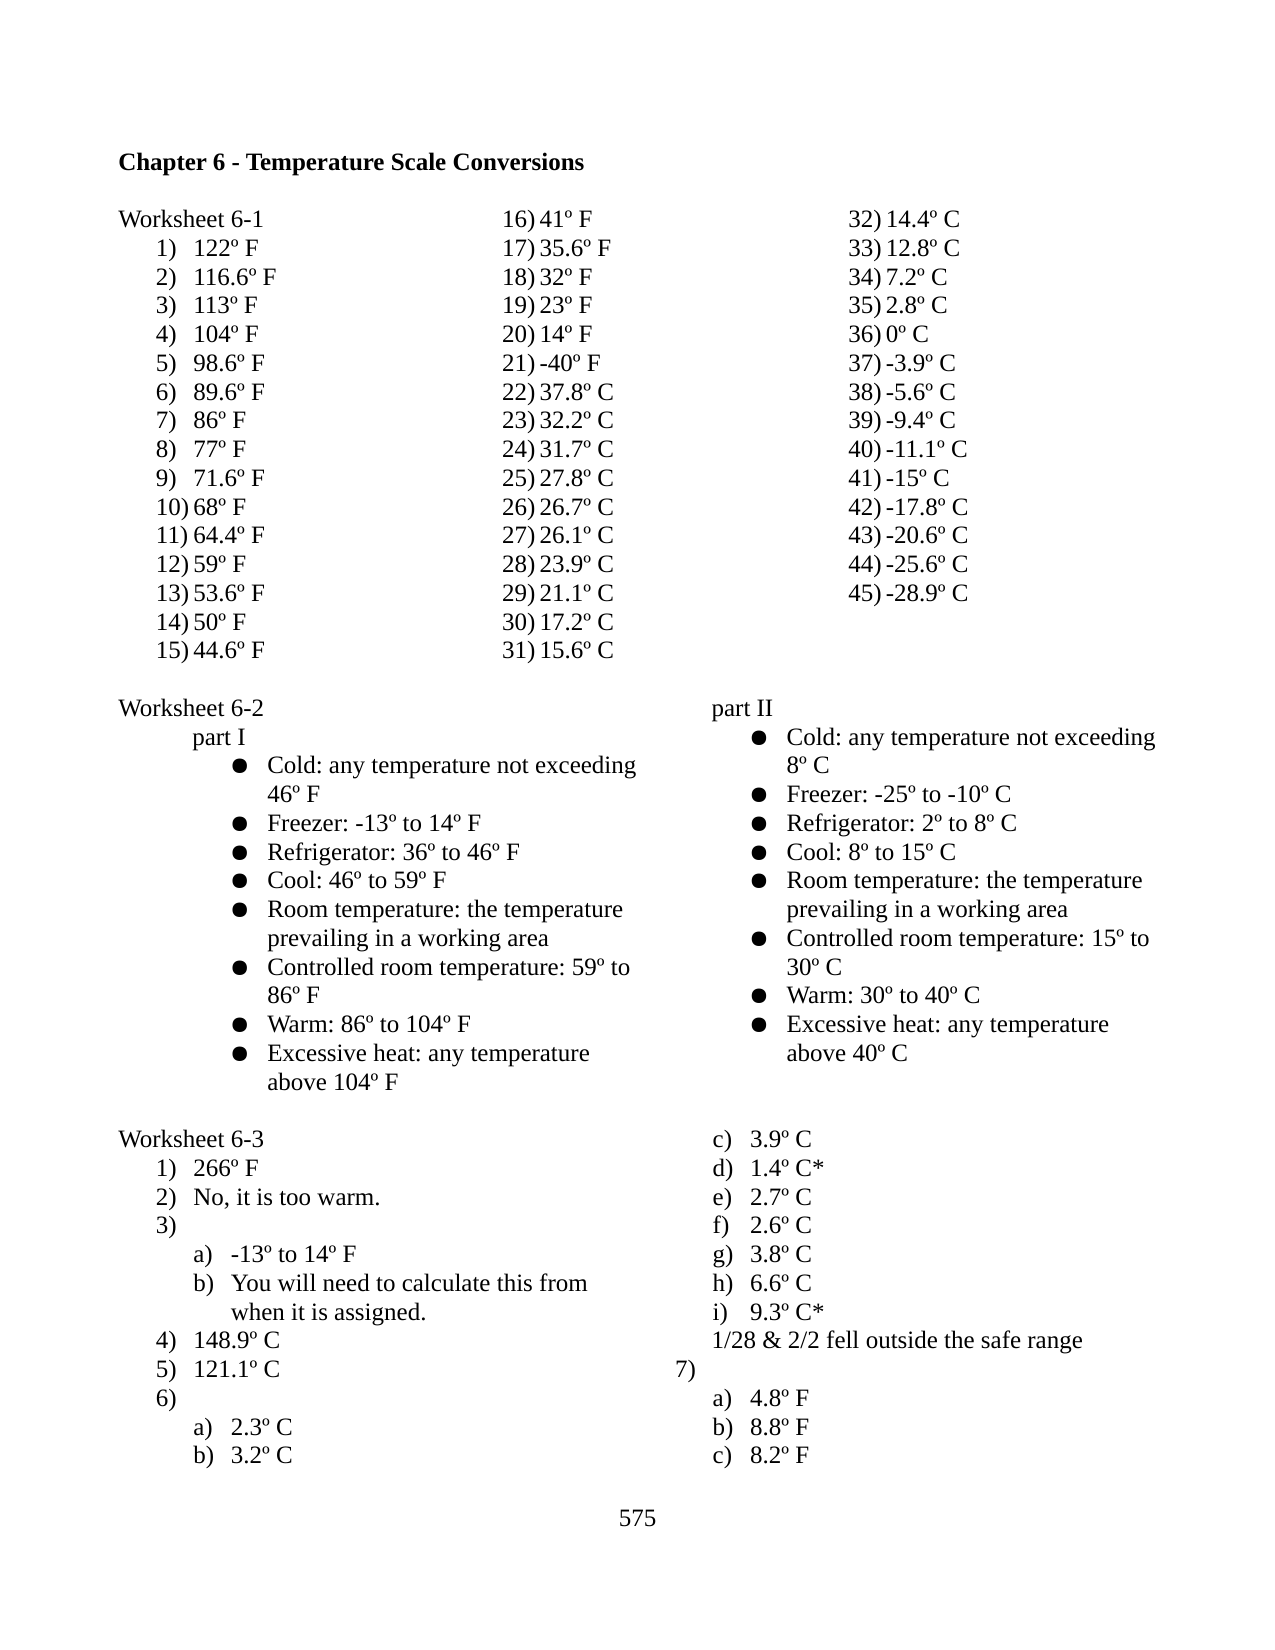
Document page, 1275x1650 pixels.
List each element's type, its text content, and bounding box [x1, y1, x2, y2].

list 64.4º F [156, 521, 464, 549]
list 12.8º C [848, 233, 1157, 262]
list Cold: any temperature not exceeding 46º F [229, 751, 637, 808]
list 15.6º C [502, 636, 811, 664]
list 53.6º F [156, 578, 464, 607]
list 8.8º F [712, 1412, 1157, 1441]
list 2.7º C [712, 1182, 1157, 1211]
list 44.6º F [156, 636, 464, 664]
list 14.4º C [848, 204, 1157, 233]
text Chapter 6 - Temperature Scale Conversions [118, 147, 1157, 176]
list 9.3º C* [712, 1297, 1157, 1326]
list 104º F [156, 319, 464, 348]
list Room temperature: the temperature prevailing in a working area [229, 894, 637, 952]
list 2.3º C [193, 1412, 637, 1441]
list 35.6º F [502, 233, 811, 262]
list 148.9º C [156, 1326, 637, 1354]
list 116.6º F [156, 262, 464, 291]
list 3.2º C [193, 1441, 637, 1469]
list 26.7º C [502, 492, 811, 521]
list No, it is too warm. [156, 1182, 637, 1211]
list -25.6º C [848, 549, 1157, 578]
list 0º C [848, 319, 1157, 348]
list Freezer: -25º to -10º C [749, 779, 1157, 808]
list 31.7º C [502, 434, 811, 463]
list 2.8º C [848, 291, 1157, 319]
list Cold: any temperature not exceeding 8º C [749, 722, 1157, 779]
list 1.4º C* [712, 1153, 1157, 1182]
list -20.6º C [848, 521, 1157, 549]
list -9.4º C [848, 406, 1157, 434]
list Refrigerator: 36º to 46º F [229, 837, 637, 866]
list 122º F [156, 233, 464, 262]
list 89.6º F [156, 377, 464, 406]
list 98.6º F [156, 348, 464, 377]
list 50º F [156, 607, 464, 636]
list 23.9º C [502, 549, 811, 578]
list 32.2º C [502, 406, 811, 434]
list You will need to calculate this from when it is assigned. [193, 1268, 637, 1326]
list 17.2º C [502, 607, 811, 636]
list 77º F [156, 434, 464, 463]
list Excessive heat: any temperature above 104º F [229, 1038, 637, 1096]
list -40º F [502, 348, 811, 377]
text Worksheet 6-2 [118, 693, 637, 722]
text part II [711, 693, 1157, 722]
list -17.8º C [848, 492, 1157, 521]
list 3.9º C [712, 1124, 1157, 1153]
list Warm: 30º to 40º C [749, 981, 1157, 1009]
list Freezer: -13º to 14º F [229, 808, 637, 837]
list 266º F [156, 1153, 637, 1182]
list 121.1º C [156, 1354, 637, 1383]
text 1/28 & 2/2 fell outside the safe range [711, 1326, 1157, 1354]
list Controlled room temperature: 15º to 30º C [749, 923, 1157, 981]
list 21.1º C [502, 578, 811, 607]
list 7.2º C [848, 262, 1157, 291]
list 23º F [502, 291, 811, 319]
text part I [192, 722, 637, 751]
list -5.6º C [848, 377, 1157, 406]
list 2.6º C [712, 1211, 1157, 1239]
list 113º F [156, 291, 464, 319]
list 6.6º C [712, 1268, 1157, 1297]
list -11.1º C [848, 434, 1157, 463]
list Controlled room temperature: 59º to 86º F [229, 952, 637, 1009]
list -13º to 14º F [193, 1239, 637, 1268]
list -3.9º C [848, 348, 1157, 377]
list 68º F [156, 492, 464, 521]
list -28.9º C [848, 578, 1157, 607]
list Room temperature: the temperature prevailing in a working area [749, 866, 1157, 923]
list -15º C [848, 463, 1157, 492]
list 41º F [502, 204, 811, 233]
list 59º F [156, 549, 464, 578]
list 37.8º C [502, 377, 811, 406]
list Refrigerator: 2º to 8º C [749, 808, 1157, 837]
list Cool: 46º to 59º F [229, 866, 637, 894]
list 71.6º F [156, 463, 464, 492]
list 14º F [502, 319, 811, 348]
text Worksheet 6-3 [118, 1124, 637, 1153]
list Warm: 86º to 104º F [229, 1009, 637, 1038]
list 3.8º C [712, 1239, 1157, 1268]
list 27.8º C [502, 463, 811, 492]
list Cool: 8º to 15º C [749, 837, 1157, 866]
text Worksheet 6-1 [118, 204, 464, 233]
list 26.1º C [502, 521, 811, 549]
list Excessive heat: any temperature above 40º C [749, 1009, 1157, 1067]
list 32º F [502, 262, 811, 291]
list 4.8º F [712, 1383, 1157, 1412]
list 86º F [156, 406, 464, 434]
list 8.2º F [712, 1441, 1157, 1469]
